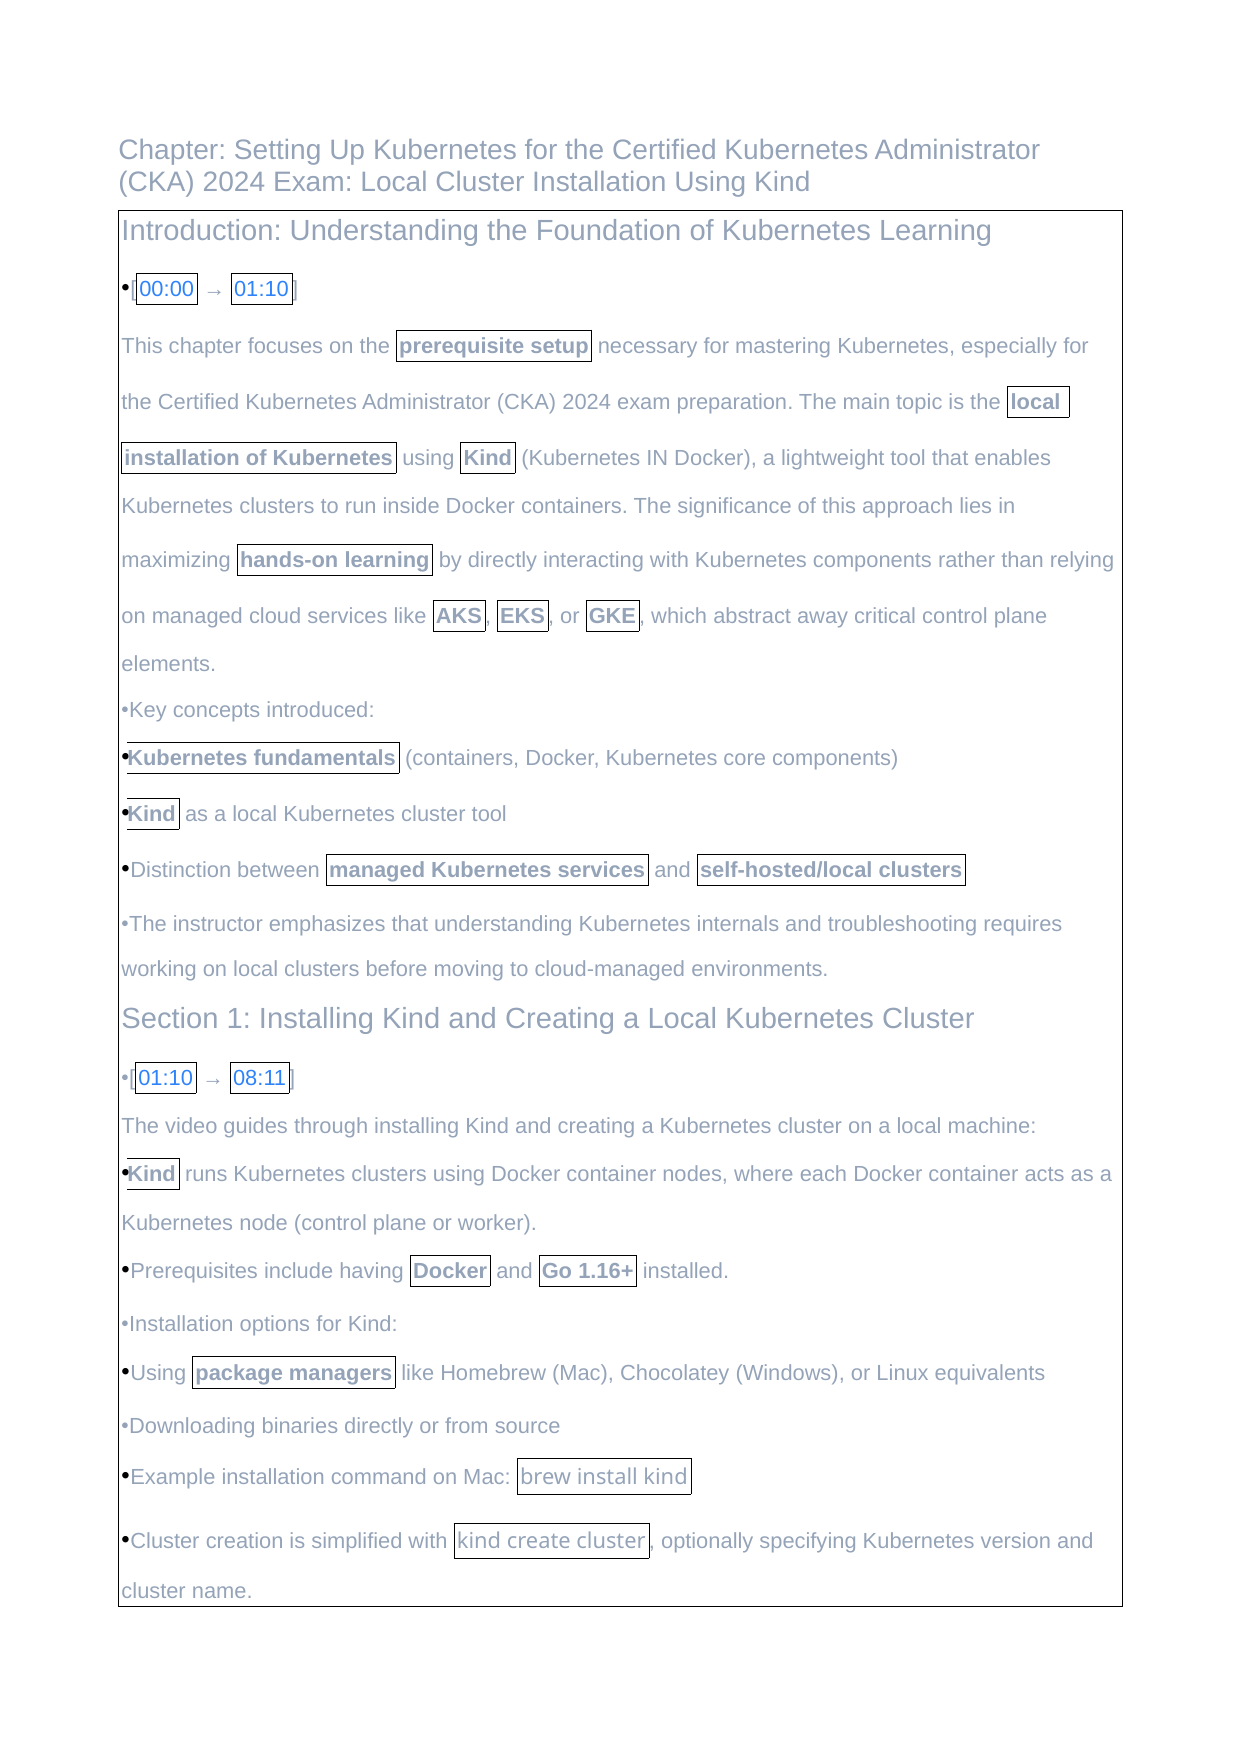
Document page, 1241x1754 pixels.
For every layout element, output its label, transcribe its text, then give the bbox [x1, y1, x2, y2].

list Prerequisites include having Docker and Go 1.16+ installed. [119, 1252, 1122, 1286]
subtitle Section 1: Installing Kind and Creating a Local Kubernetes Cluster [119, 998, 1122, 1035]
list Using package managers like Homebrew (Mac), Chocolatey (Windows), or Linux equivalents [119, 1353, 1122, 1388]
list Kind runs Kubernetes clusters using Docker container nodes, where each Docker container acts as a Kubernetes node (control plane or worker). [119, 1155, 1122, 1235]
list Key concepts introduced: [119, 693, 1122, 722]
subtitle Introduction: Understanding the Foundation of Kubernetes Learning [119, 211, 1122, 247]
list [00:00 → 01:10] This chapter focuses on the prerequisite setup necessary for mastering Kubernetes, especially for the Certified Kubernetes Administrator (CKA) 2024 exam preparation. The main topic is the local installation of Kubernetes using Kind (Kubernetes IN Docker), a lightweight tool that enables Kubernetes clusters to run inside Docker containers. The significance of this approach lies in maximizing hands-on learning by directly interacting with Kubernetes components rather than relying on managed cloud services like AKS, EKS, or GKE, which abstract away critical control plane elements. [119, 270, 1122, 676]
list [01:10 → 08:11] The video guides through installing Kind and creating a Kubernetes cluster on a local machine: [119, 1058, 1122, 1138]
list Installation options for Kind: [119, 1308, 1122, 1336]
list Kubernetes fundamentals (containers, Docker, Kubernetes core components) [119, 739, 1122, 773]
list Distinction between managed Kubernetes services and self-hosted/local clusters [119, 851, 1122, 886]
list Cluster creation is simplified with kind create cluster, optionally specifying Kubernetes version and cluster name. [119, 1519, 1122, 1606]
list Downloading binaries directly or from source [119, 1410, 1122, 1438]
list The instructor emphasizes that understanding Kubernetes internals and troubleshooting requires working on local clusters before moving to cloud-managed environments. [119, 908, 1122, 981]
subtitle Chapter: Setting Up Kubernetes for the Certified Kubernetes Administrator (CKA) 2024 Exam: Local Cluster Installation Using Kind [118, 133, 1122, 197]
list Example installation command on Mac: brew install kind [119, 1455, 1122, 1494]
list Kind as a local Kubernetes cluster tool [119, 795, 1122, 829]
